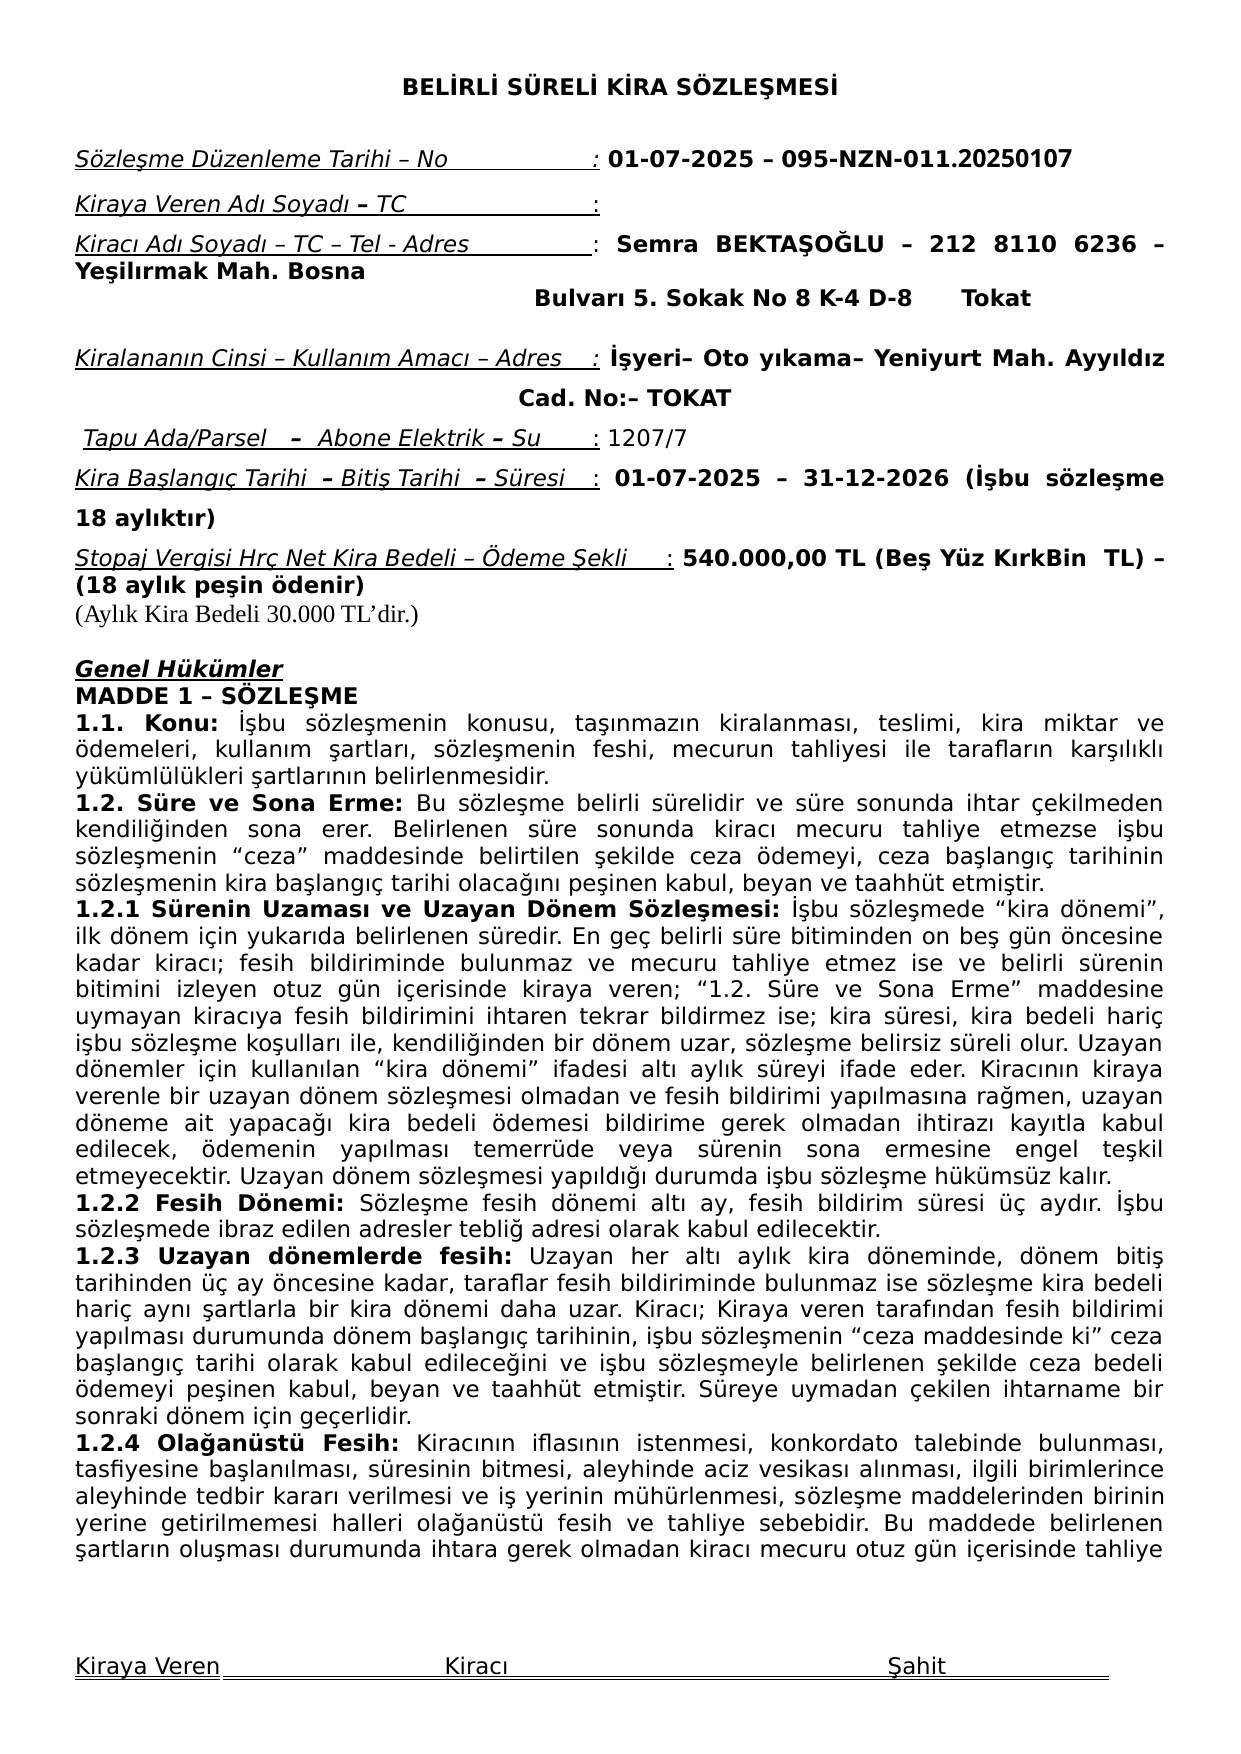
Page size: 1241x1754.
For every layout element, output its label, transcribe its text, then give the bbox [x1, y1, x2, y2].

text Sözleşme Düzenleme Tarihi – No : 01-07-2025 – 095-NZN-011.20250107 [75, 140, 1165, 174]
text Kiraya Veren Adı Soyadı – TC : [75, 191, 1165, 218]
text Kira Başlangıç Tarihi – Bitiş Tarihi – Süresi : 01-07-2025 – 31-12-2026 (İşbu sözleşme 18 aylıktır) [75, 466, 1165, 532]
text Kiracı Adı Soyadı – TC – Tel - Adres : Semra BEKTAŞOĞLU – 212 8110 6236 – Yeşilırmak Mah. Bosna [75, 231, 1165, 285]
text (Aylık Kira Bedeli 30.000 TL’dir.) [75, 599, 1165, 628]
text Stopaj Vergisi Hrç Net Kira Bedeli – Ödeme Şekli : 540.000,00 TL (Beş Yüz KırkBin TL) – (18 aylık peşin ödenir) [75, 546, 1165, 599]
text 1.2. Süre ve Sona Erme: Bu sözleşme belirli sürelidir ve süre sonunda ihtar çekilmeden kendiliğinden sona erer. Belirlenen süre sonunda kiracı mecuru tahliye etmezse işbu sözleşmenin “ceza” maddesinde belirtilen şekilde ceza ödemeyi, ceza başlangıç tarihinin sözleşmenin kira başlangıç tarihi olacağını peşinen kabul, beyan ve taahhüt etmiştir. [75, 790, 1165, 896]
text 1.2.1 Sürenin Uzaması ve Uzayan Dönem Sözleşmesi: İşbu sözleşmede “kira dönemi”, ilk dönem için yukarıda belirlenen süredir. En geç belirli süre bitiminden on beş gün öncesine kadar kiracı; fesih bildiriminde bulunmaz ve mecuru tahliye etmez ise ve belirli sürenin bitimini izleyen otuz gün içerisinde kiraya veren; “1.2. Süre ve Sona Erme” maddesine uymayan kiracıya fesih bildirimini ihtaren tekrar bildirmez ise; kira süresi, kira bedeli hariç işbu sözleşme koşulları ile, kendiliğinden bir dönem uzar, sözleşme belirsiz süreli olur. Uzayan dönemler için kullanılan “kira dönemi” ifadesi altı aylık süreyi ifade eder. Kiracının kiraya verenle bir uzayan dönem sözleşmesi olmadan ve fesih bildirimi yapılmasına rağmen, uzayan döneme ait yapacağı kira bedeli ödemesi bildirime gerek olmadan ihtirazı kayıtla kabul edilecek, ödemenin yapılması temerrüde veya sürenin sona ermesine engel teşkil etmeyecektir. Uzayan dönem sözleşmesi yapıldığı durumda işbu sözleşme hükümsüz kalır. [75, 896, 1165, 1190]
text BELİRLİ SÜRELİ KİRA SÖZLEŞMESİ [75, 74, 1165, 100]
text 1.2.2 Fesih Dönemi: Sözleşme fesih dönemi altı ay, fesih bildirim süresi üç aydır. İşbu sözleşmede ibraz edilen adresler tebliğ adresi olarak kabul edilecektir. [75, 1190, 1165, 1243]
text MADDE 1 – SÖZLEŞME [75, 683, 1165, 710]
text Genel Hükümler [75, 656, 1165, 683]
text 1.2.4 Olağanüstü Fesih: Kiracının iflasının istenmesi, konkordato talebinde bulunması, tasfiyesine başlanılması, süresinin bitmesi, aleyhinde aciz vesikası alınması, ilgili birimlerince aleyhinde tedbir kararı verilmesi ve iş yerinin mühürlenmesi, sözleşme maddelerinden birinin yerine getirilmemesi halleri olağanüstü fesih ve tahliye sebebidir. Bu maddede belirlenen şartların oluşması durumunda ihtara gerek olmadan kiracı mecuru otuz gün içerisinde tahliye [75, 1430, 1165, 1563]
text Bulvarı 5. Sokak No 8 K-4 D-8 Tokat [518, 285, 1165, 311]
text 1.1. Konu: İşbu sözleşmenin konusu, taşınmazın kiralanması, teslimi, kira miktar ve ödemeleri, kullanım şartları, sözleşmenin feshi, mecurun tahliyesi ile tarafların karşılıklı yükümlülükleri şartlarının belirlenmesidir. [75, 710, 1165, 790]
text Kiralananın Cinsi – Kullanım Amacı – Adres : İşyeri– Oto yıkama– Yeniyurt Mah. Ayyıldız Cad. No:– TOKAT [75, 346, 1165, 412]
text Tapu Ada/Parsel – Abone Elektrik – Su : 1207/7 [75, 426, 1165, 452]
text 1.2.3 Uzayan dönemlerde fesih: Uzayan her altı aylık kira döneminde, dönem bitiş tarihinden üç ay öncesine kadar, taraflar fesih bildiriminde bulunmaz ise sözleşme kira bedeli hariç aynı şartlarla bir kira dönemi daha uzar. Kiracı; Kiraya veren tarafından fesih bildirimi yapılması durumunda dönem başlangıç tarihinin, işbu sözleşmenin “ceza maddesinde ki” ceza başlangıç tarihi olarak kabul edileceğini ve işbu sözleşmeyle belirlenen şekilde ceza bedeli ödemeyi peşinen kabul, beyan ve taahhüt etmiştir. Süreye uymadan çekilen ihtarname bir sonraki dönem için geçerlidir. [75, 1243, 1165, 1430]
